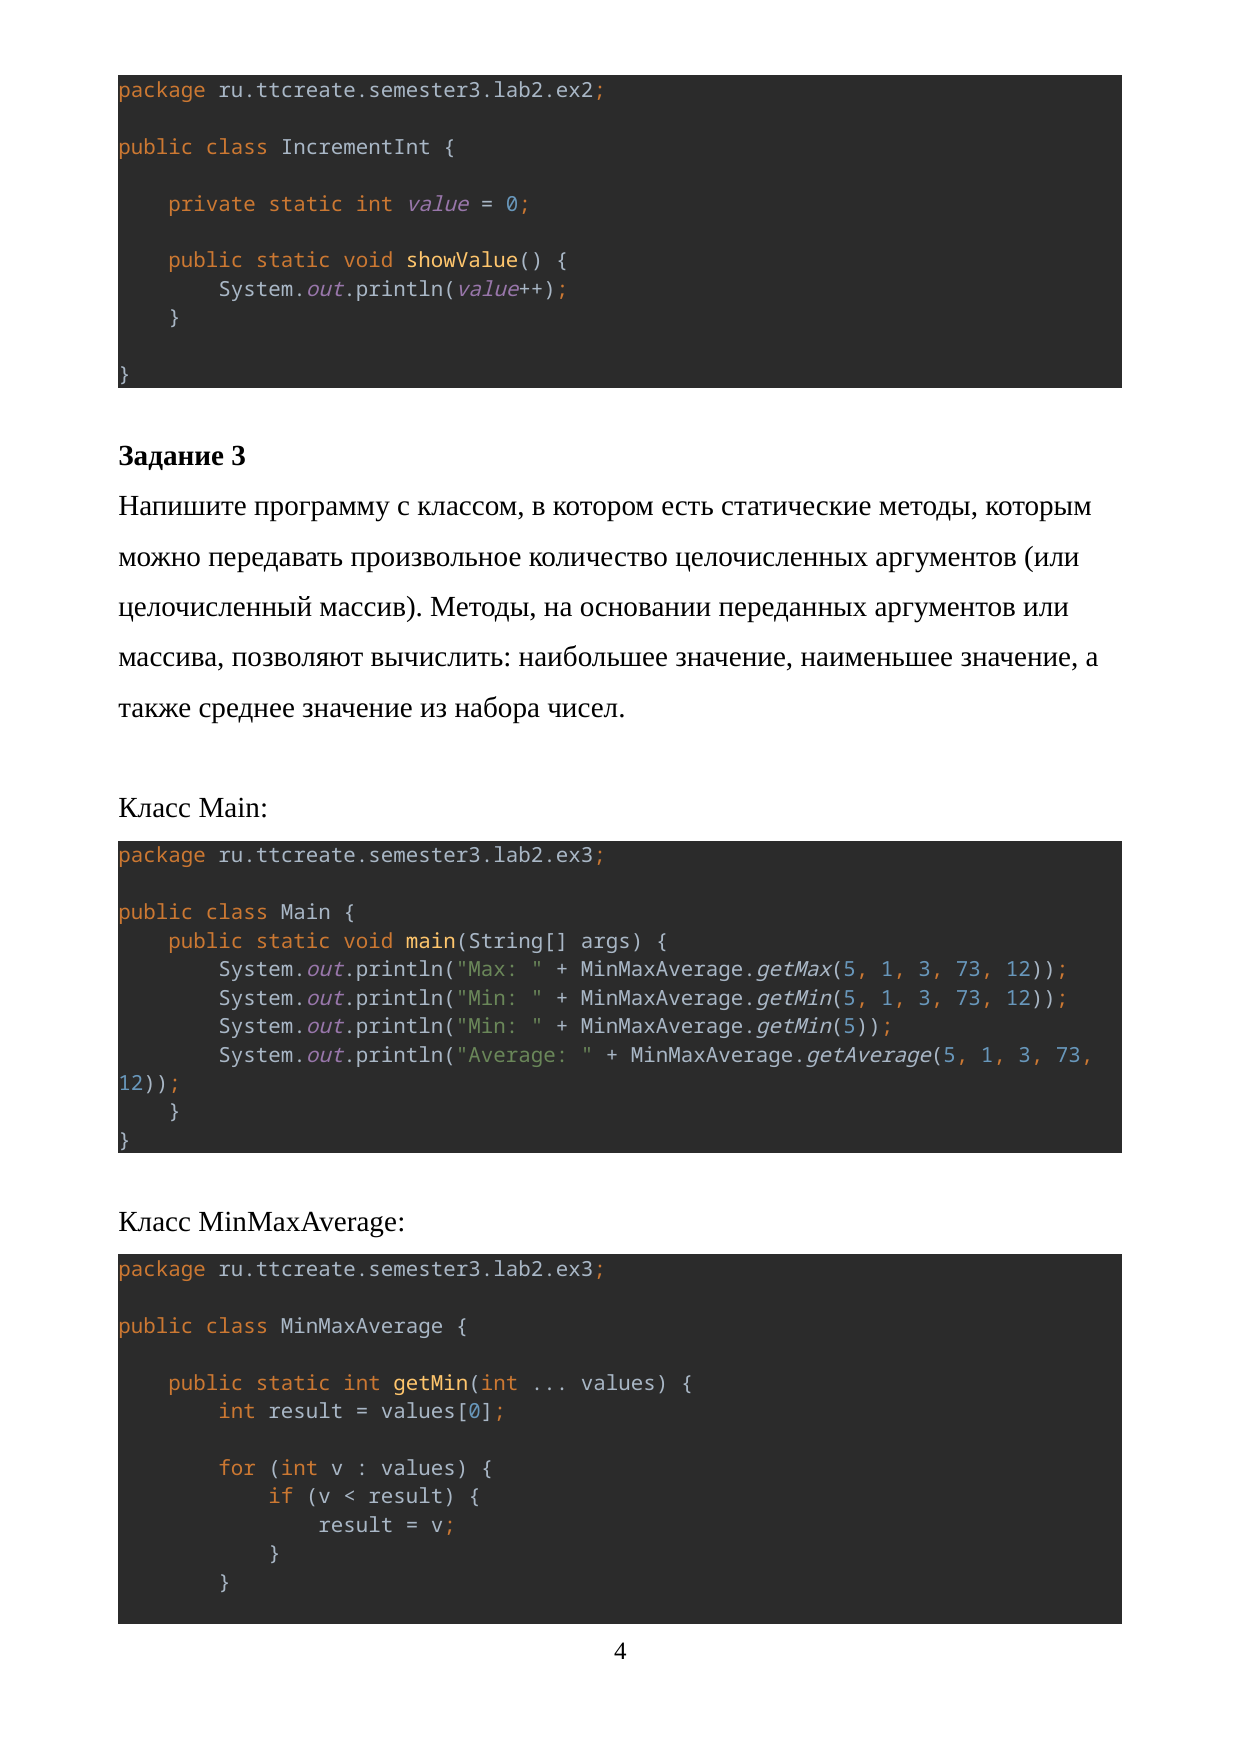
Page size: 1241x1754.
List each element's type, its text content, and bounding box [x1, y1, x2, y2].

text Класс Main: [118, 790, 1122, 824]
text Напишите программу с классом, в котором есть статические методы, которым можно передавать произвольное количество целочисленных аргументов (или целочисленный массив). Методы, на основании переданных аргументов или массива, позволяют вычислить: наибольшее значение, наименьшее значение, а также среднее значение из набора чисел. [118, 488, 1122, 723]
text package ru.ttcreate.semester3.lab2.ex3; public class MinMaxAverage { public static int getMin(int ... values) { int result = values[0]; for (int v : values) { if (v < result) { result = v; } } [118, 1254, 1122, 1624]
text package ru.ttcreate.semester3.lab2.ex2; public class IncrementInt { private static int value = 0; public static void showValue() { System.out.println(value++); } } [118, 75, 1122, 388]
text Класс MinMaxAverage: [118, 1204, 1122, 1237]
text Задание 3 [118, 438, 1122, 472]
text package ru.ttcreate.semester3.lab2.ex3; public class Main { public static void main(String[] args) { System.out.println("Max: " + MinMaxAverage.getMax(5, 1, 3, 73, 12)); System.out.println("Min: " + MinMaxAverage.getMin(5, 1, 3, 73, 12)); System.out.println("Min: " + MinMaxAverage.getMin(5)); System.out.println("Average: " + MinMaxAverage.getAverage(5, 1, 3, 73, 12)); } } [118, 841, 1122, 1153]
